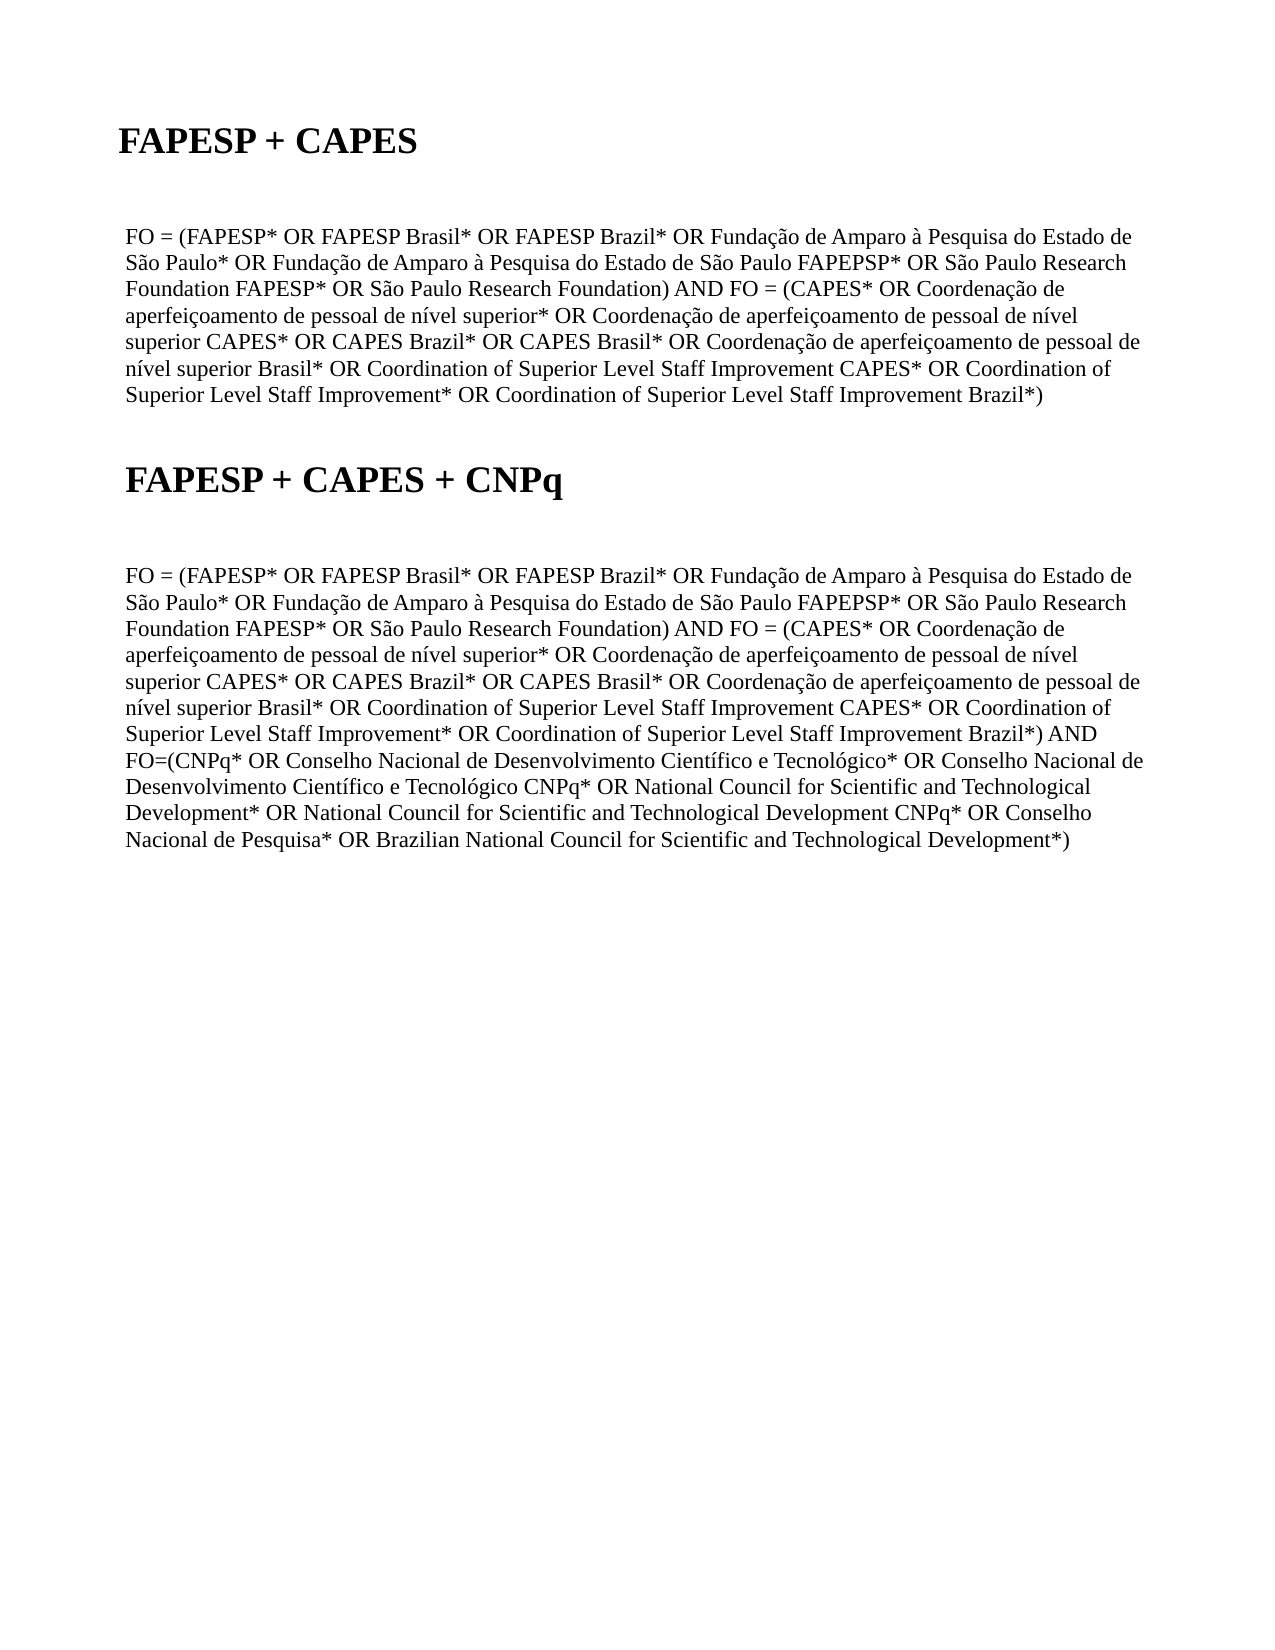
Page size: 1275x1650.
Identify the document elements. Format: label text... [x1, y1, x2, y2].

table_header FO = (FAPESP* OR FAPESP Brasil* OR FAPESP Brazil* OR Fundação de Amparo à Pesquisa do Estado de São Paulo* OR Fundação de Amparo à Pesquisa do Estado de São Paulo FAPEPSP* OR São Paulo Research Foundation FAPESP* OR São Paulo Research Foundation) AND FO = (CAPES* OR Coordenação de aperfeiçoamento de pessoal de nível superior* OR Coordenação de aperfeiçoamento de pessoal de nível superior CAPES* OR CAPES Brazil* OR CAPES Brasil* OR Coordenação de aperfeiçoamento de pessoal de nível superior Brasil* OR Coordination of Superior Level Staff Improvement CAPES* OR Coordination of Superior Level Staff Improvement* OR Coordination of Superior Level Staff Improvement Brazil*) FAPESP + CAPES + CNPq FO = (FAPESP* OR FAPESP Brasil* OR FAPESP Brazil* OR Fundação de Amparo à Pesquisa do Estado de São Paulo* OR Fundação de Amparo à Pesquisa do Estado de São Paulo FAPEPSP* OR São Paulo Research Foundation FAPESP* OR São Paulo Research Foundation) AND FO = (CAPES* OR Coordenação de aperfeiçoamento de pessoal de nível superior* OR Coordenação de aperfeiçoamento de pessoal de nível superior CAPES* OR CAPES Brazil* OR CAPES Brasil* OR Coordenação de aperfeiçoamento de pessoal de nível superior Brasil* OR Coordination of Superior Level Staff Improvement CAPES* OR Coordination of Superior Level Staff Improvement* OR Coordination of Superior Level Staff Improvement Brazil*) AND FO=(CNPq* OR Conselho Nacional de Desenvolvimento Científico e Tecnológico* OR Conselho Nacional de Desenvolvimento Científico e Tecnológico CNPq* OR National Council for Scientific and Technological Development* OR National Council for Scientific and Technological Development CNPq* OR Conselho Nacional de Pesquisa* OR Brazilian National Council for Scientific and Technological Development*) [125, 223, 1157, 940]
table_header [118, 223, 125, 940]
subtitle FAPESP + CAPES [118, 118, 1157, 161]
